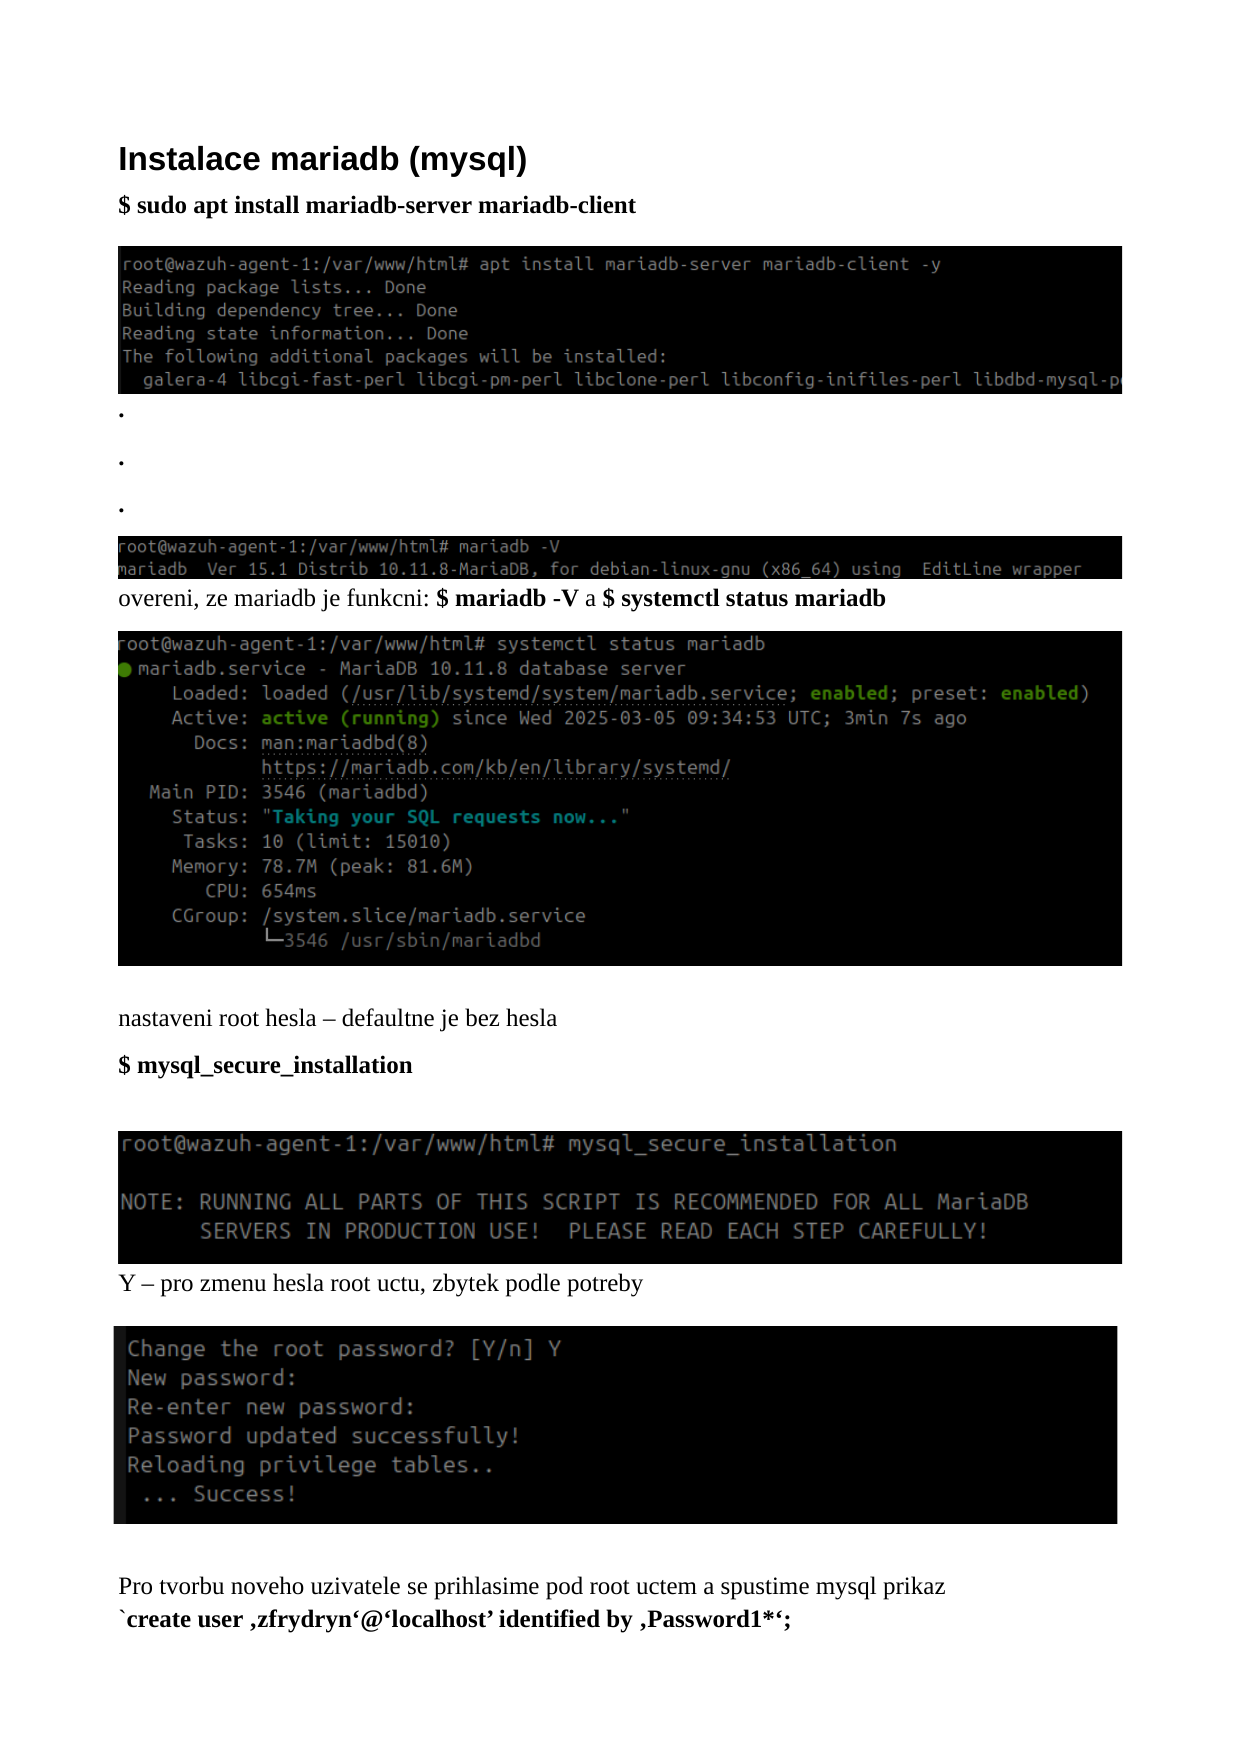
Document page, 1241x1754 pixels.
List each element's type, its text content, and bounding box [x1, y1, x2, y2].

picture [113, 1326, 1118, 1524]
text $ sudo apt install mariadb-server mariadb-client [118, 190, 1122, 246]
picture [118, 246, 1123, 394]
text $ mysql_secure_installation [118, 1050, 1122, 1112]
subtitle Instalace mariadb (mysql) [118, 139, 1122, 177]
text nastaveni root hesla – defaultne je bez hesla [118, 966, 1122, 1032]
text Y – pro zmenu hesla root uctu, zbytek podle potreby [118, 1264, 1122, 1552]
text overeni, ze mariadb je funkcni: $ mariadb -V a $ systemctl status mariadb [118, 579, 1122, 612]
text . [118, 394, 1122, 423]
text . [118, 489, 1122, 518]
picture [118, 631, 1123, 966]
text Pro tvorbu noveho uzivatele se prihlasime pod root uctem a spustime mysql prikaz `create user ‚zfrydryn‘@‘localhost’ identified by ‚Password1*‘; [118, 1571, 1122, 1633]
text . [118, 442, 1122, 470]
picture [118, 536, 1123, 579]
picture [118, 1131, 1123, 1264]
